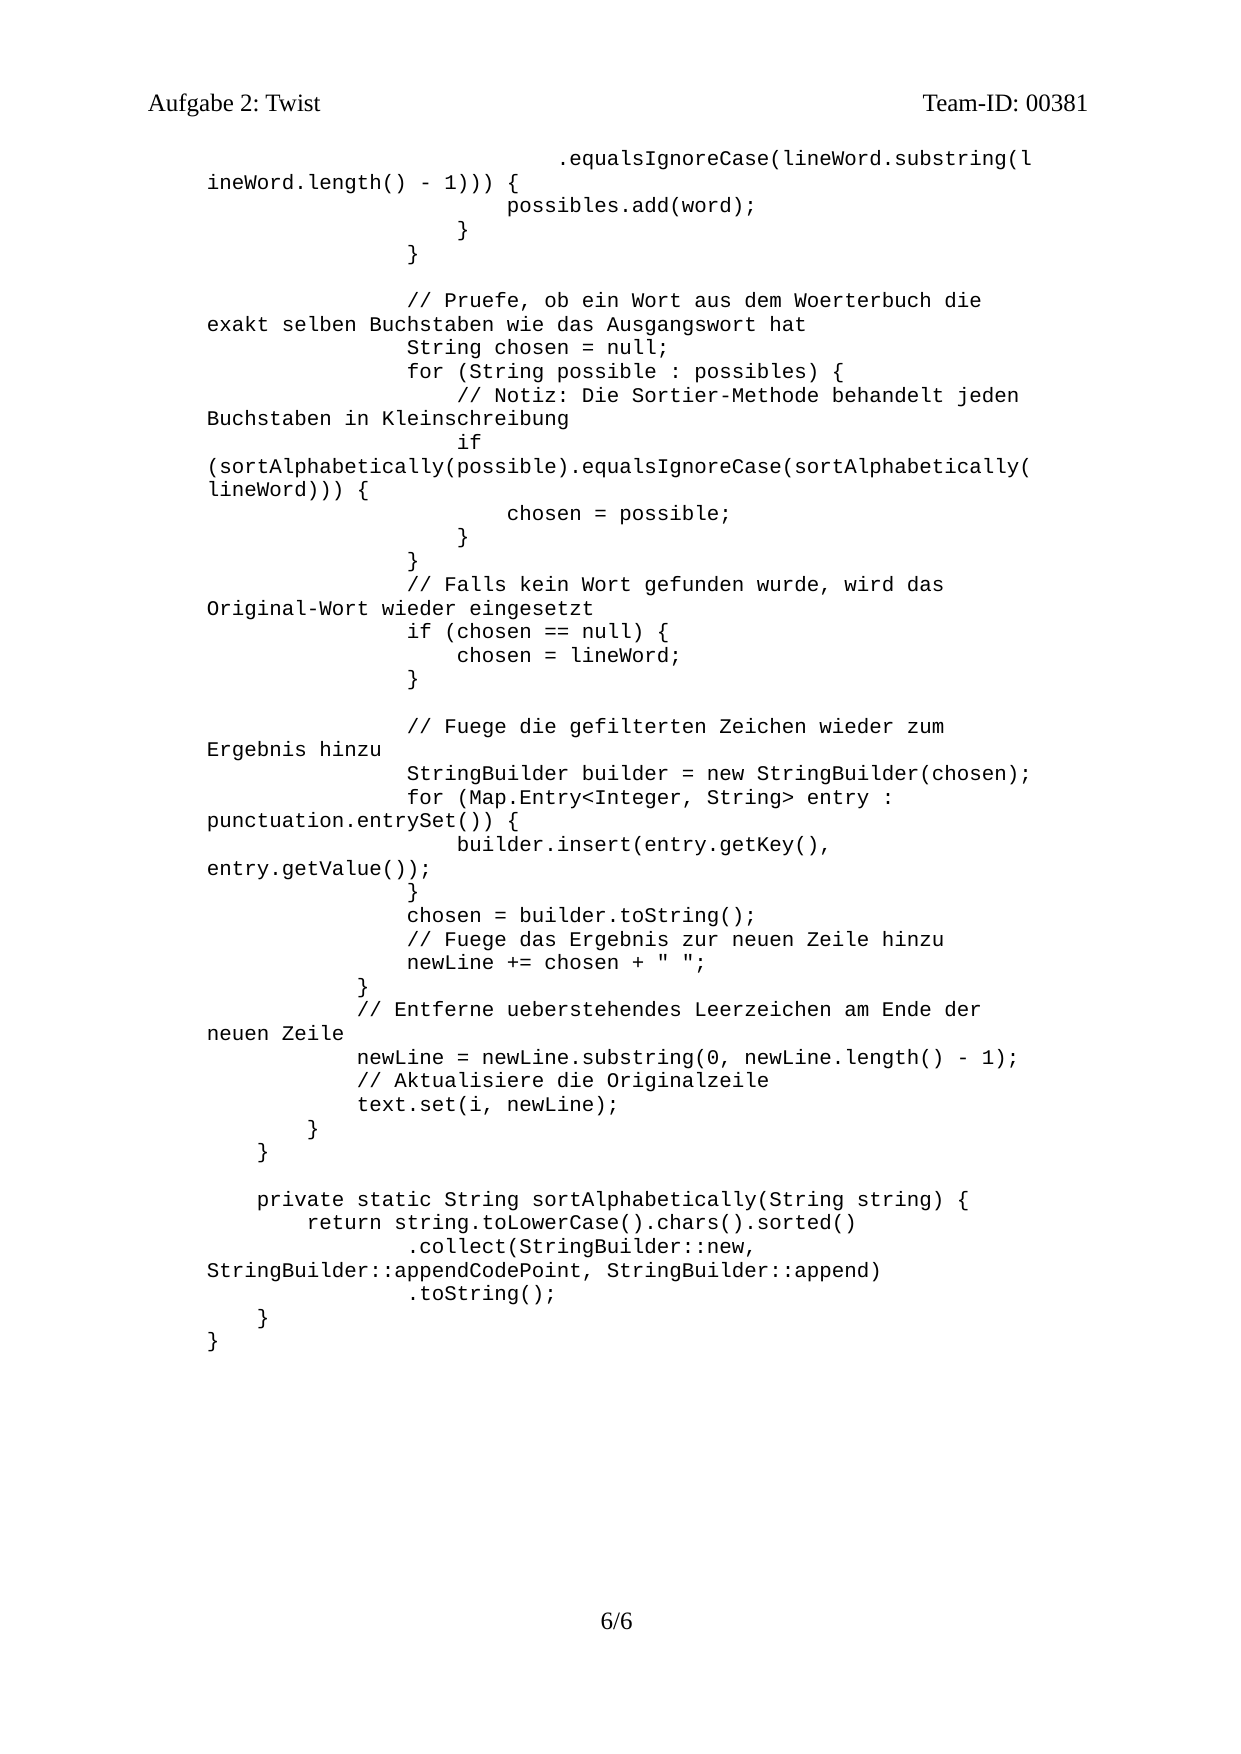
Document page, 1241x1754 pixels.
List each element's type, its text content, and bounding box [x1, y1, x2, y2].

text } [207, 527, 1033, 550]
text // Entferne ueberstehendes Leerzeichen am Ende der neuen Zeile [207, 999, 1033, 1047]
text // Falls kein Wort gefunden wurde, wird das Original-Wort wieder eingesetzt [207, 574, 1033, 621]
text } [207, 1118, 1033, 1141]
text chosen = lineWord; [207, 645, 1033, 668]
text // Aktualisiere die Originalzeile [207, 1070, 1033, 1094]
text // Fuege die gefilterten Zeichen wieder zum Ergebnis hinzu [207, 716, 1033, 763]
text .toString(); [207, 1283, 1033, 1307]
text String chosen = null; [207, 337, 1033, 361]
text private static String sortAlphabetically(String string) { [207, 1189, 1033, 1212]
text chosen = possible; [207, 503, 1033, 527]
text chosen = builder.toString(); [207, 905, 1033, 928]
text for (Map.Entry<Integer, String> entry : punctuation.entrySet()) { [207, 787, 1033, 834]
text } [207, 243, 1033, 266]
text } [207, 550, 1033, 574]
text // Notiz: Die Sortier-Methode behandelt jeden Buchstaben in Kleinschreibung [207, 385, 1033, 432]
text for (String possible : possibles) { [207, 361, 1033, 385]
text newLine = newLine.substring(0, newLine.length() - 1); [207, 1047, 1033, 1070]
text // Pruefe, ob ein Wort aus dem Woerterbuch die exakt selben Buchstaben wie das Ausgangswort hat [207, 290, 1033, 337]
text } [207, 668, 1033, 692]
text possibles.add(word); [207, 196, 1033, 219]
text .equalsIgnoreCase(lineWord.substring(lineWord.length() - 1))) { [207, 148, 1033, 196]
text // Fuege das Ergebnis zur neuen Zeile hinzu [207, 928, 1033, 952]
text } [207, 219, 1033, 243]
text return string.toLowerCase().chars().sorted() [207, 1212, 1033, 1236]
text } [207, 1141, 1033, 1165]
text } [207, 881, 1033, 905]
text builder.insert(entry.getKey(), entry.getValue()); [207, 834, 1033, 881]
text if (chosen == null) { [207, 621, 1033, 645]
text newLine += chosen + " "; [207, 952, 1033, 976]
text } [207, 1331, 1033, 1354]
text if (sortAlphabetically(possible).equalsIgnoreCase(sortAlphabetically(lineWord))) { [207, 432, 1033, 503]
text text.set(i, newLine); [207, 1094, 1033, 1118]
text .collect(StringBuilder::new, StringBuilder::appendCodePoint, StringBuilder::append) [207, 1236, 1033, 1283]
text } [207, 1307, 1033, 1331]
text } [207, 976, 1033, 999]
text StringBuilder builder = new StringBuilder(chosen); [207, 763, 1033, 787]
